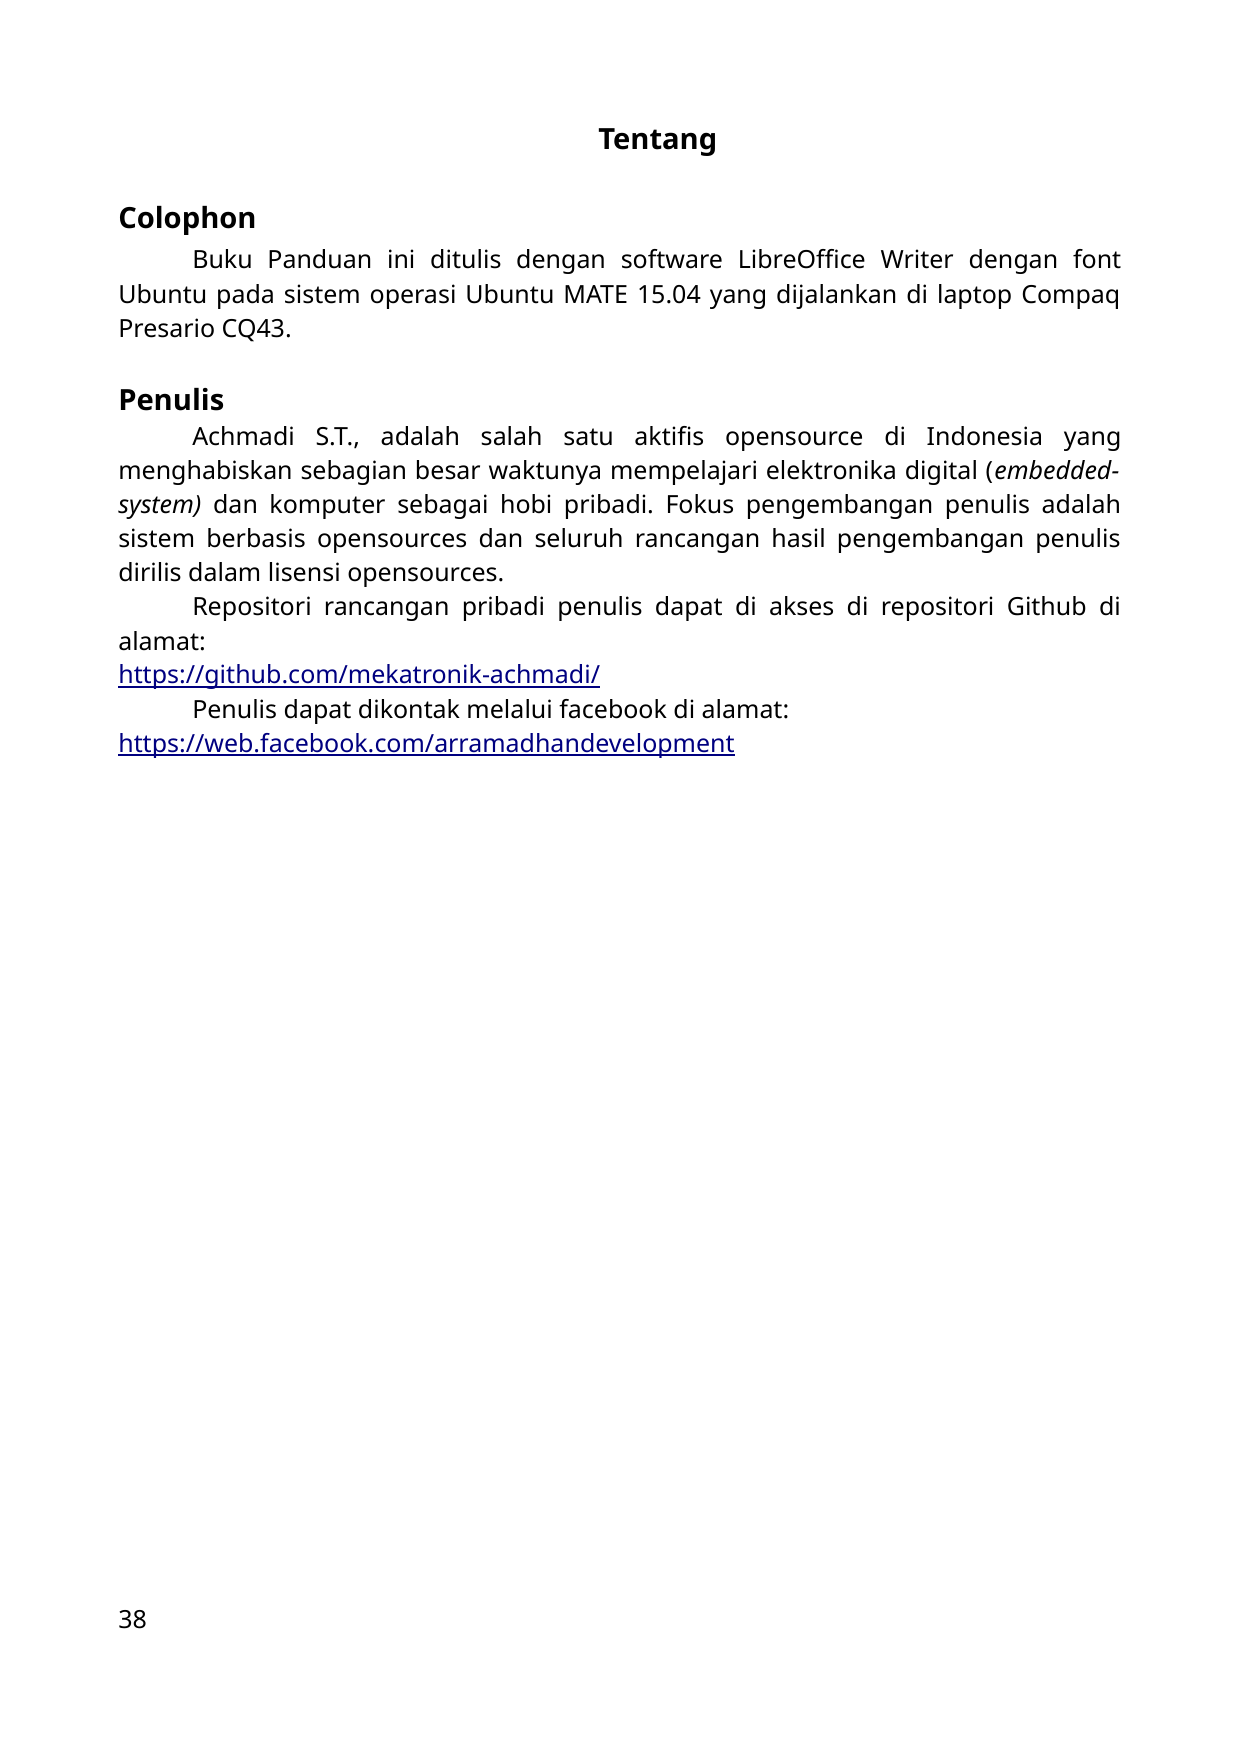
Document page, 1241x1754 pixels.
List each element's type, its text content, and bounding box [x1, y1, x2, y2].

subtitle Tentang [156, 118, 1122, 158]
text Repositori rancangan pribadi penulis dapat di akses di repositori Github di alamat: [118, 589, 1122, 657]
text Achmadi S.T., adalah salah satu aktifis opensource di Indonesia yang menghabiskan sebagian besar waktunya mempelajari elektronika digital (embedded-system) dan komputer sebagai hobi pribadi. Fokus pengembangan penulis adalah sistem berbasis opensources dan seluruh rancangan hasil pengembangan penulis dirilis dalam lisensi opensources. [118, 419, 1122, 589]
text https://github.com/mekatronik-achmadi/ [118, 657, 1122, 691]
text https://web.facebook.com/arramadhandevelopment [118, 725, 1122, 759]
subtitle Penulis [118, 379, 1122, 419]
text Buku Panduan ini ditulis dengan software LibreOffice Writer dengan font Ubuntu pada sistem operasi Ubuntu MATE 15.04 yang dijalankan di laptop Compaq Presario CQ43. [118, 237, 1122, 345]
subtitle Colophon [118, 197, 1122, 237]
text Penulis dapat dikontak melalui facebook di alamat: [118, 691, 1122, 725]
